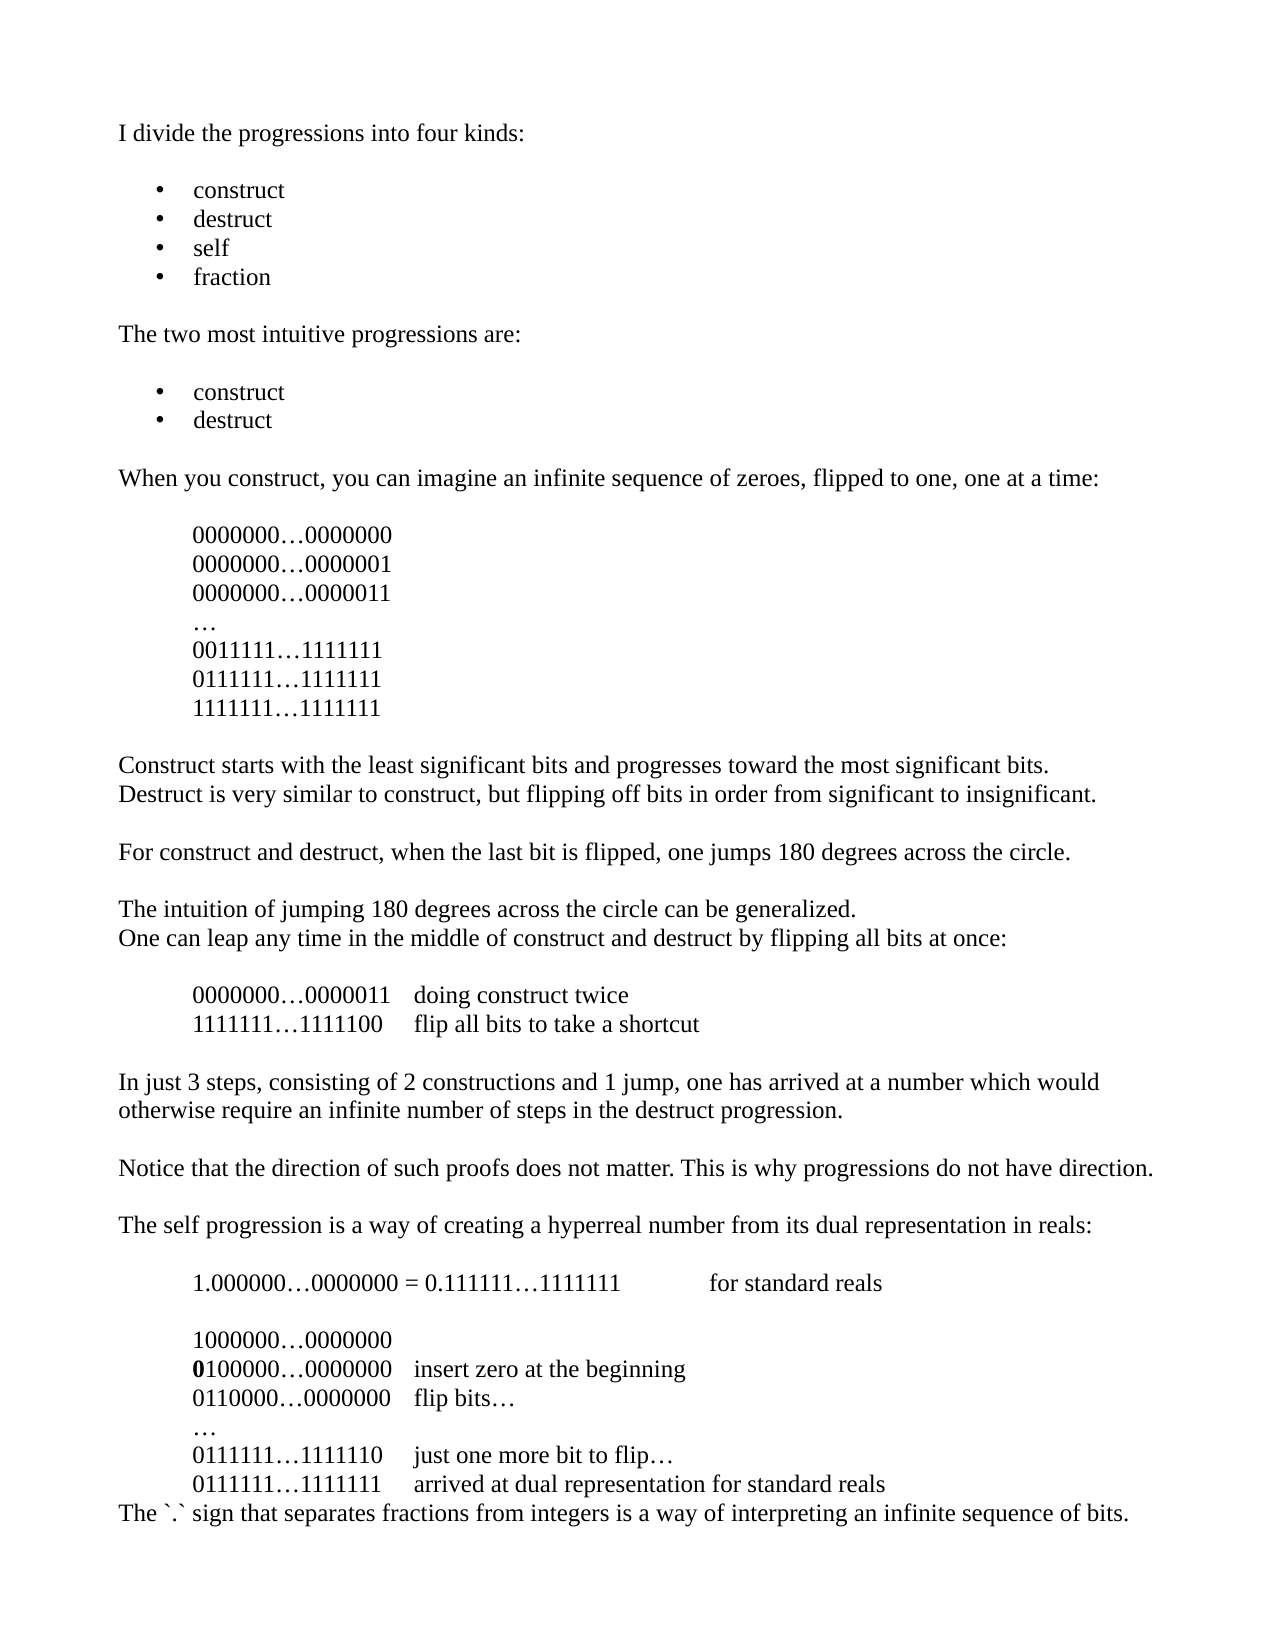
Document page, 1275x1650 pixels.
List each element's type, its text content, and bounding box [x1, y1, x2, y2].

text 1.000000…0000000 = 0.111111…1111111 for standard reals [118, 1268, 1157, 1297]
text 0011111…1111111 [118, 636, 1157, 664]
text Notice that the direction of such proofs does not matter. This is why progressions do not have direction. [118, 1153, 1157, 1182]
text The two most intuitive progressions are: [118, 319, 1157, 348]
text 0111111…1111111 [118, 664, 1157, 693]
list destruct [156, 204, 1157, 233]
text 0100000…0000000 insert zero at the beginning [118, 1354, 1157, 1383]
list construct [156, 377, 1157, 406]
text The self progression is a way of creating a hyperreal number from its dual representation in reals: [118, 1211, 1157, 1239]
text 0000000…0000011 doing construct twice [118, 981, 1157, 1009]
text 0110000…0000000 flip bits… [118, 1383, 1157, 1412]
list self [156, 233, 1157, 262]
text For construct and destruct, when the last bit is flipped, one jumps 180 degrees across the circle. [118, 837, 1157, 866]
text 1111111…1111100 flip all bits to take a shortcut [118, 1009, 1157, 1038]
text Destruct is very similar to construct, but flipping off bits in order from significant to insignificant. [118, 779, 1157, 808]
text 0111111…1111110 just one more bit to flip… [118, 1441, 1157, 1469]
list fraction [156, 262, 1157, 291]
text 1111111…1111111 [118, 693, 1157, 722]
list construct [156, 176, 1157, 204]
text 0111111…1111111 arrived at dual representation for standard reals [118, 1469, 1157, 1498]
text … [118, 607, 1157, 636]
text … [118, 1412, 1157, 1441]
text One can leap any time in the middle of construct and destruct by flipping all bits at once: [118, 923, 1157, 952]
text In just 3 steps, consisting of 2 constructions and 1 jump, one has arrived at a number which would otherwise require an infinite number of steps in the destruct progression. [118, 1067, 1157, 1124]
text The intuition of jumping 180 degrees across the circle can be generalized. [118, 894, 1157, 923]
text 1000000…0000000 [118, 1326, 1157, 1354]
text When you construct, you can imagine an infinite sequence of zeroes, flipped to one, one at a time: [118, 463, 1157, 492]
list destruct [156, 406, 1157, 434]
text 0000000…0000011 [118, 578, 1157, 607]
text 0000000…0000000 [118, 521, 1157, 549]
text I divide the progressions into four kinds: [118, 118, 1157, 147]
text The `.` sign that separates fractions from integers is a way of interpreting an infinite sequence of bits. [118, 1498, 1157, 1527]
text 0000000…0000001 [118, 549, 1157, 578]
text Construct starts with the least significant bits and progresses toward the most significant bits. [118, 751, 1157, 779]
